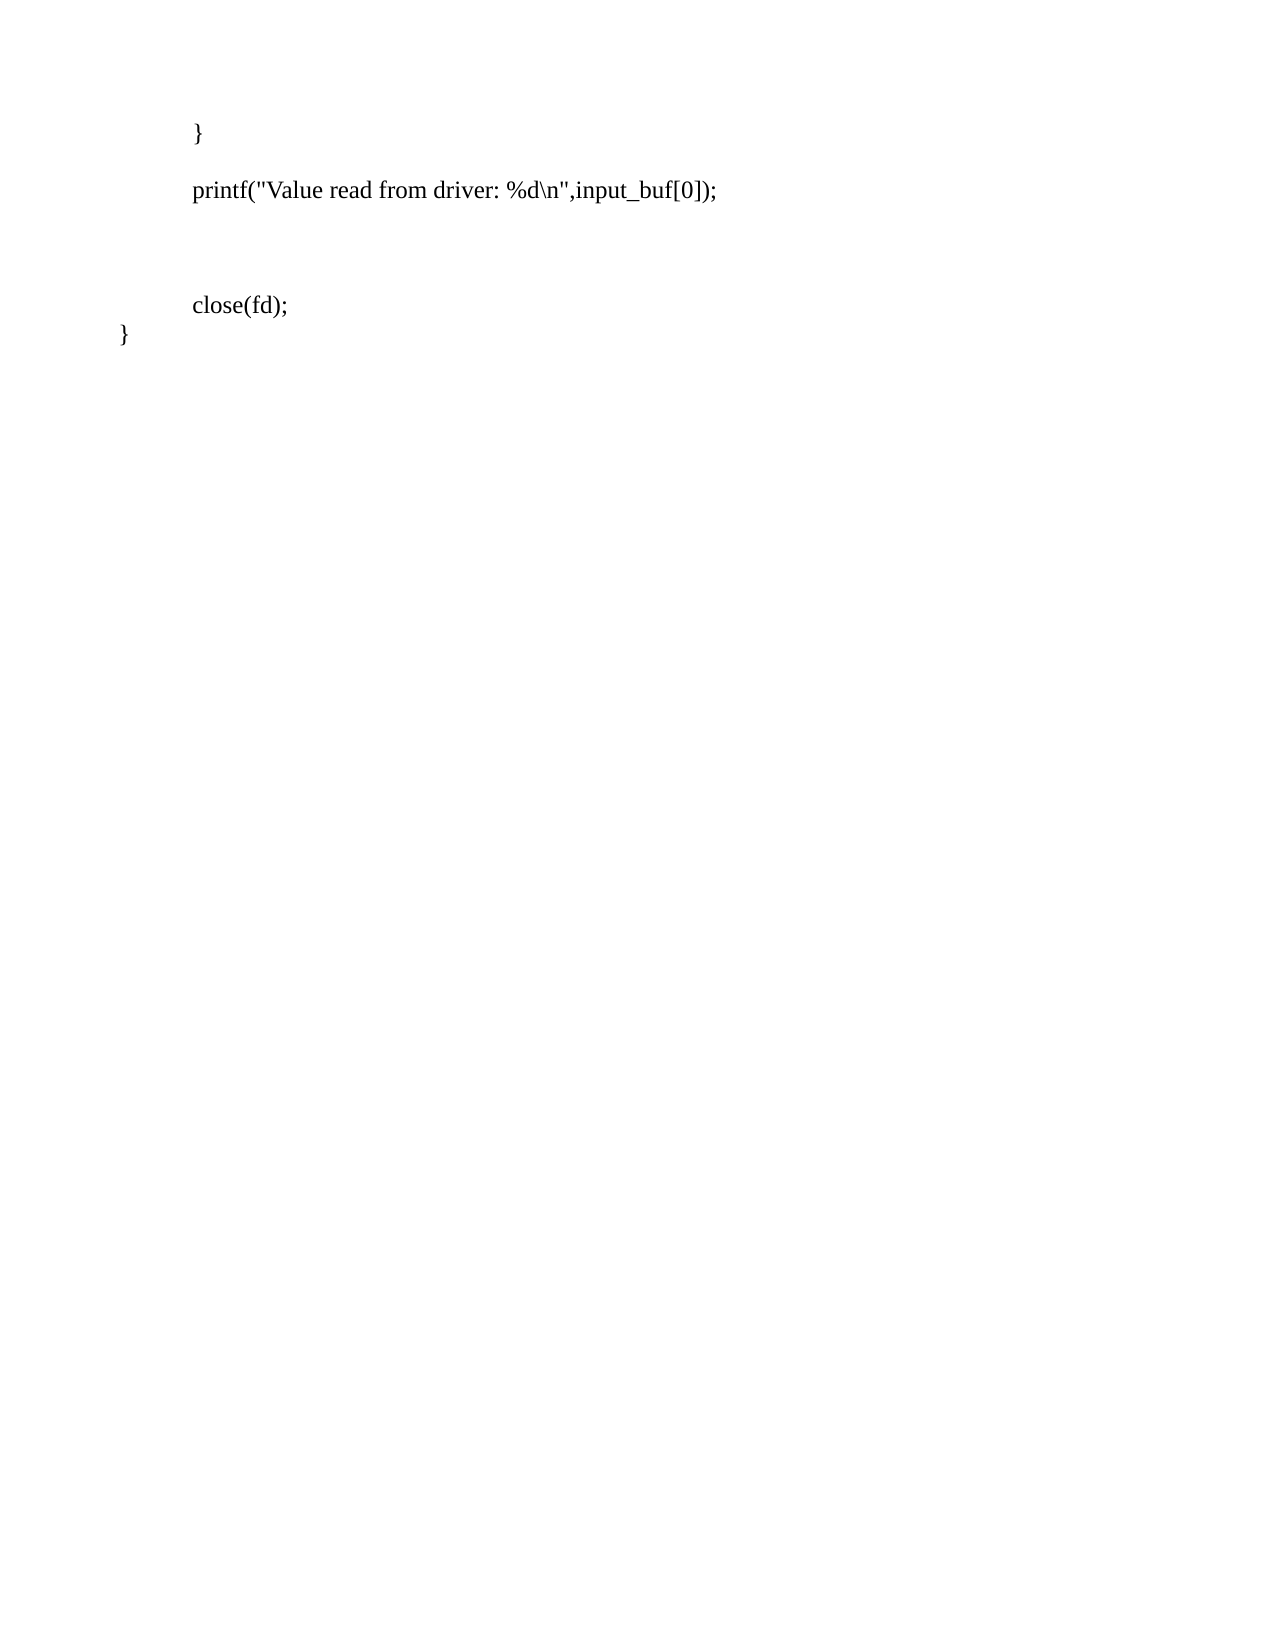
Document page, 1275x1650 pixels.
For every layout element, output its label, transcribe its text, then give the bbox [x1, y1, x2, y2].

text } [118, 118, 1157, 147]
text close(fd); [118, 291, 1157, 319]
text } [118, 319, 1157, 348]
text printf("Value read from driver: %d\n",input_buf[0]); [118, 176, 1157, 204]
